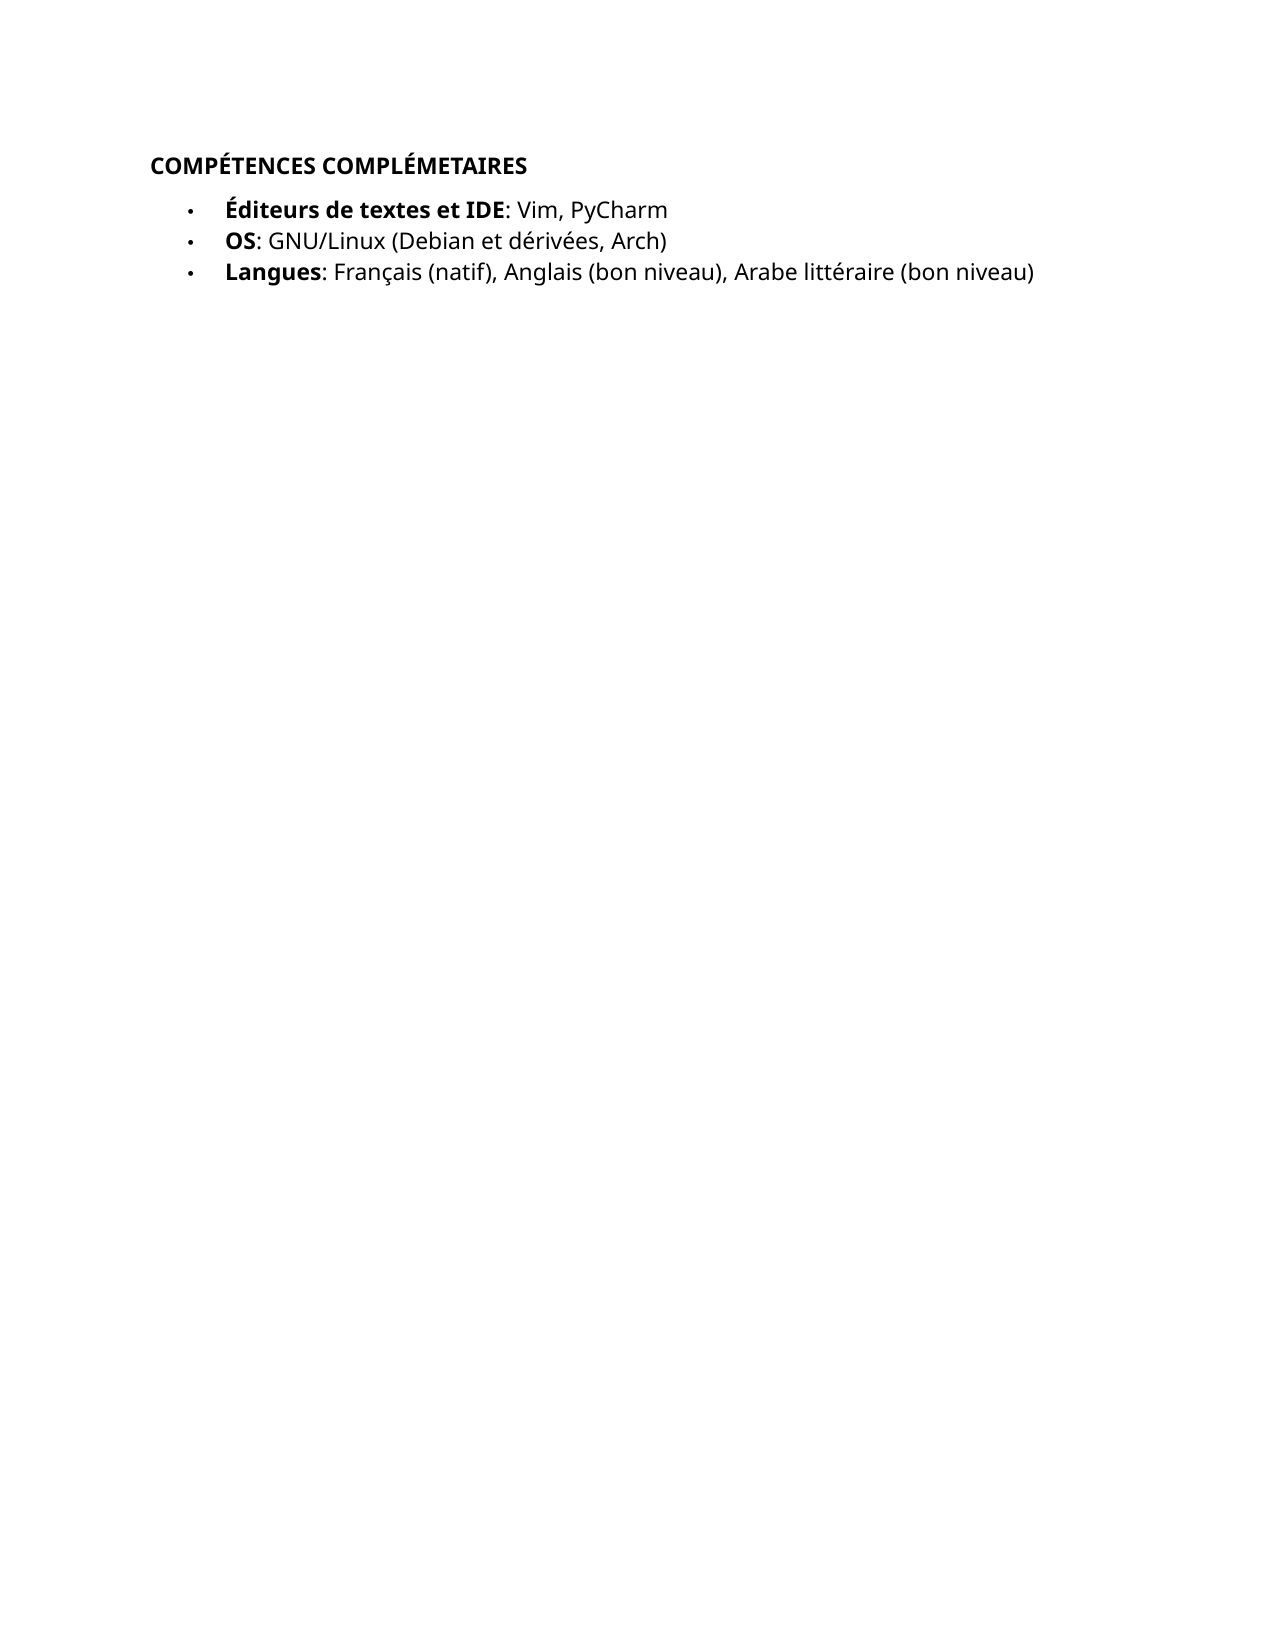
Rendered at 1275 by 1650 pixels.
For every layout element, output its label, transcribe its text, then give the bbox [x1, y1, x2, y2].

list Éditeurs de textes et IDE: Vim, PyCharm [187, 194, 1125, 225]
list Langues: Français (natif), Anglais (bon niveau), Arabe littéraire (bon niveau) [187, 256, 1125, 287]
list OS: GNU/Linux (Debian et dérivées, Arch) [187, 225, 1125, 256]
subtitle COMPÉTENCES COMPLÉMETAIRES [150, 150, 1125, 181]
